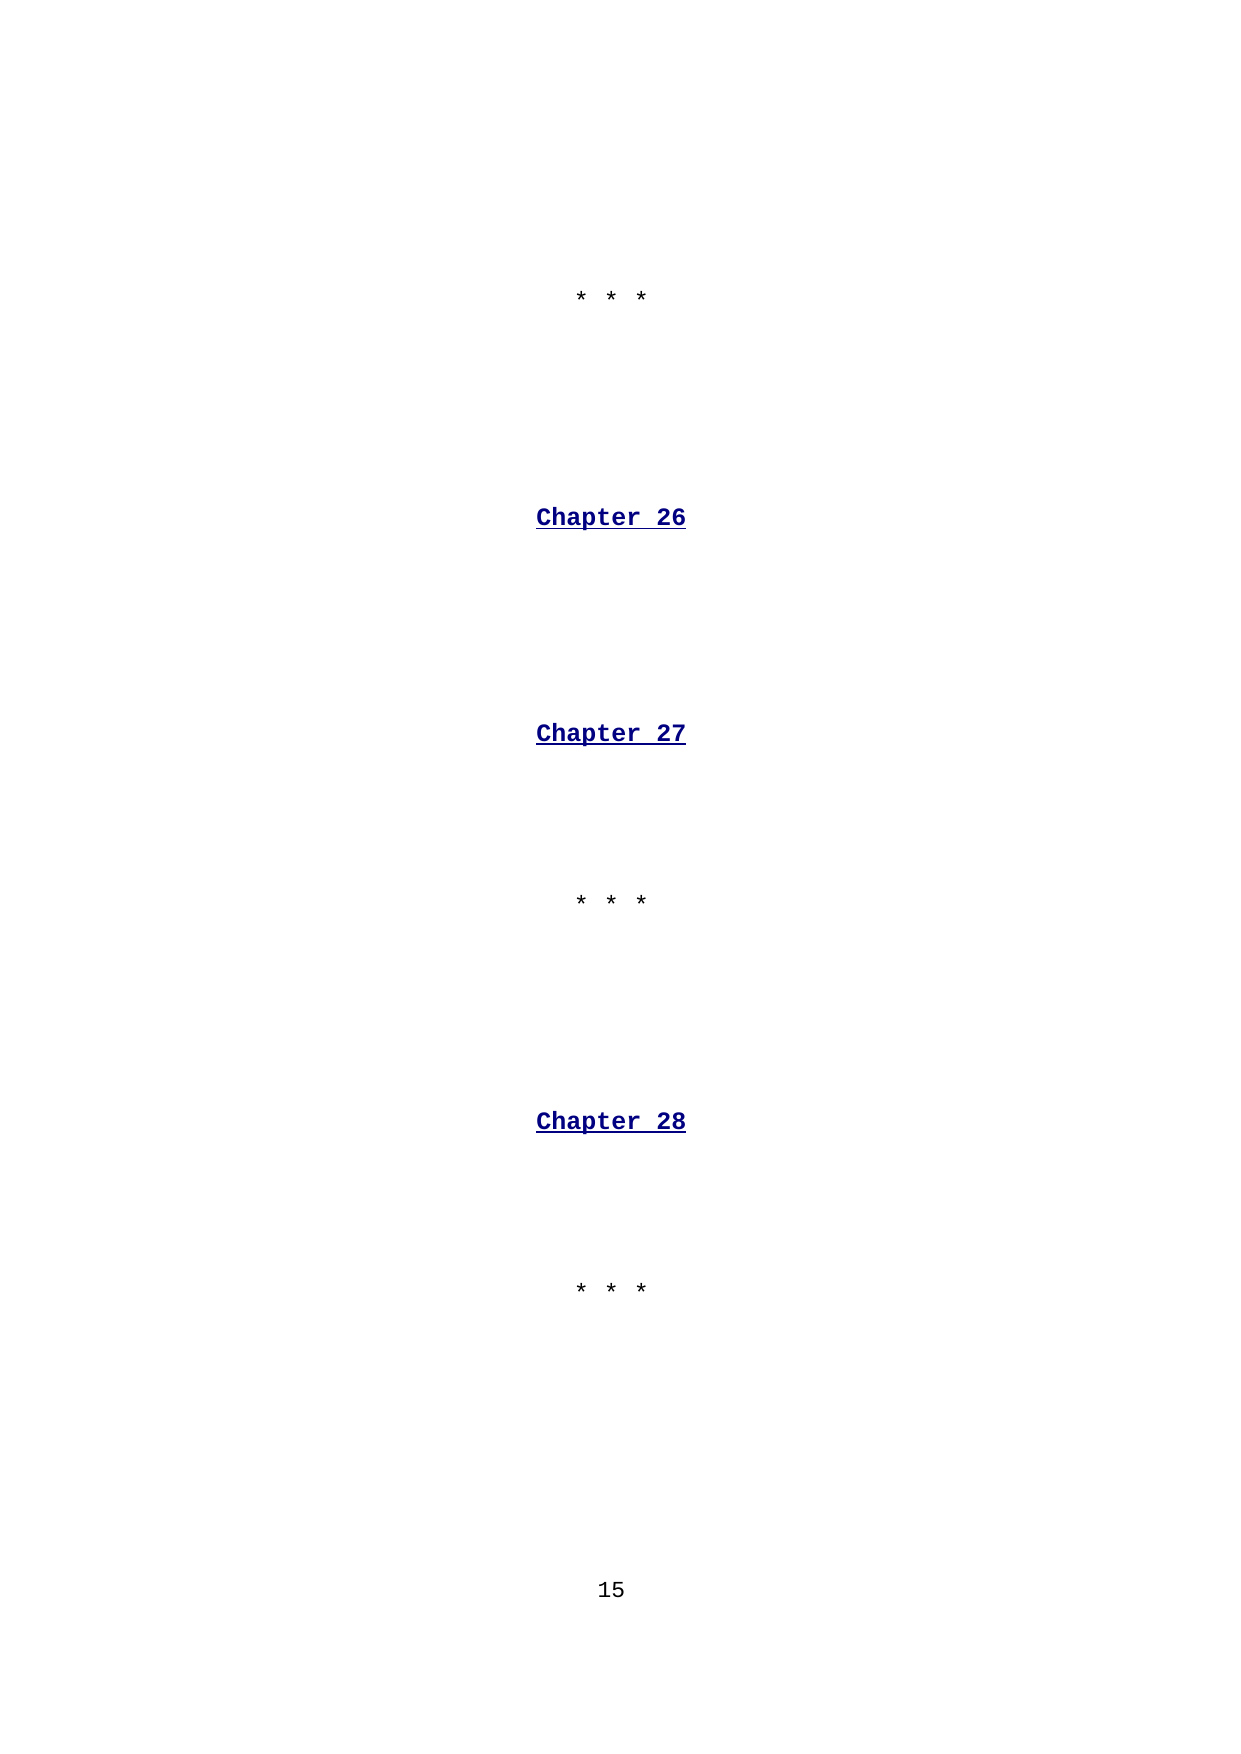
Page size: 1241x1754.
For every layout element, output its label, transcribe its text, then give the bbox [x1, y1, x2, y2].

subtitle Chapter 26 [159, 491, 1063, 534]
subtitle Chapter 28 [159, 1094, 1063, 1138]
subtitle * * * [159, 1267, 1063, 1310]
subtitle * * * [159, 275, 1063, 318]
subtitle Chapter 27 [159, 706, 1063, 749]
subtitle * * * [159, 879, 1063, 922]
